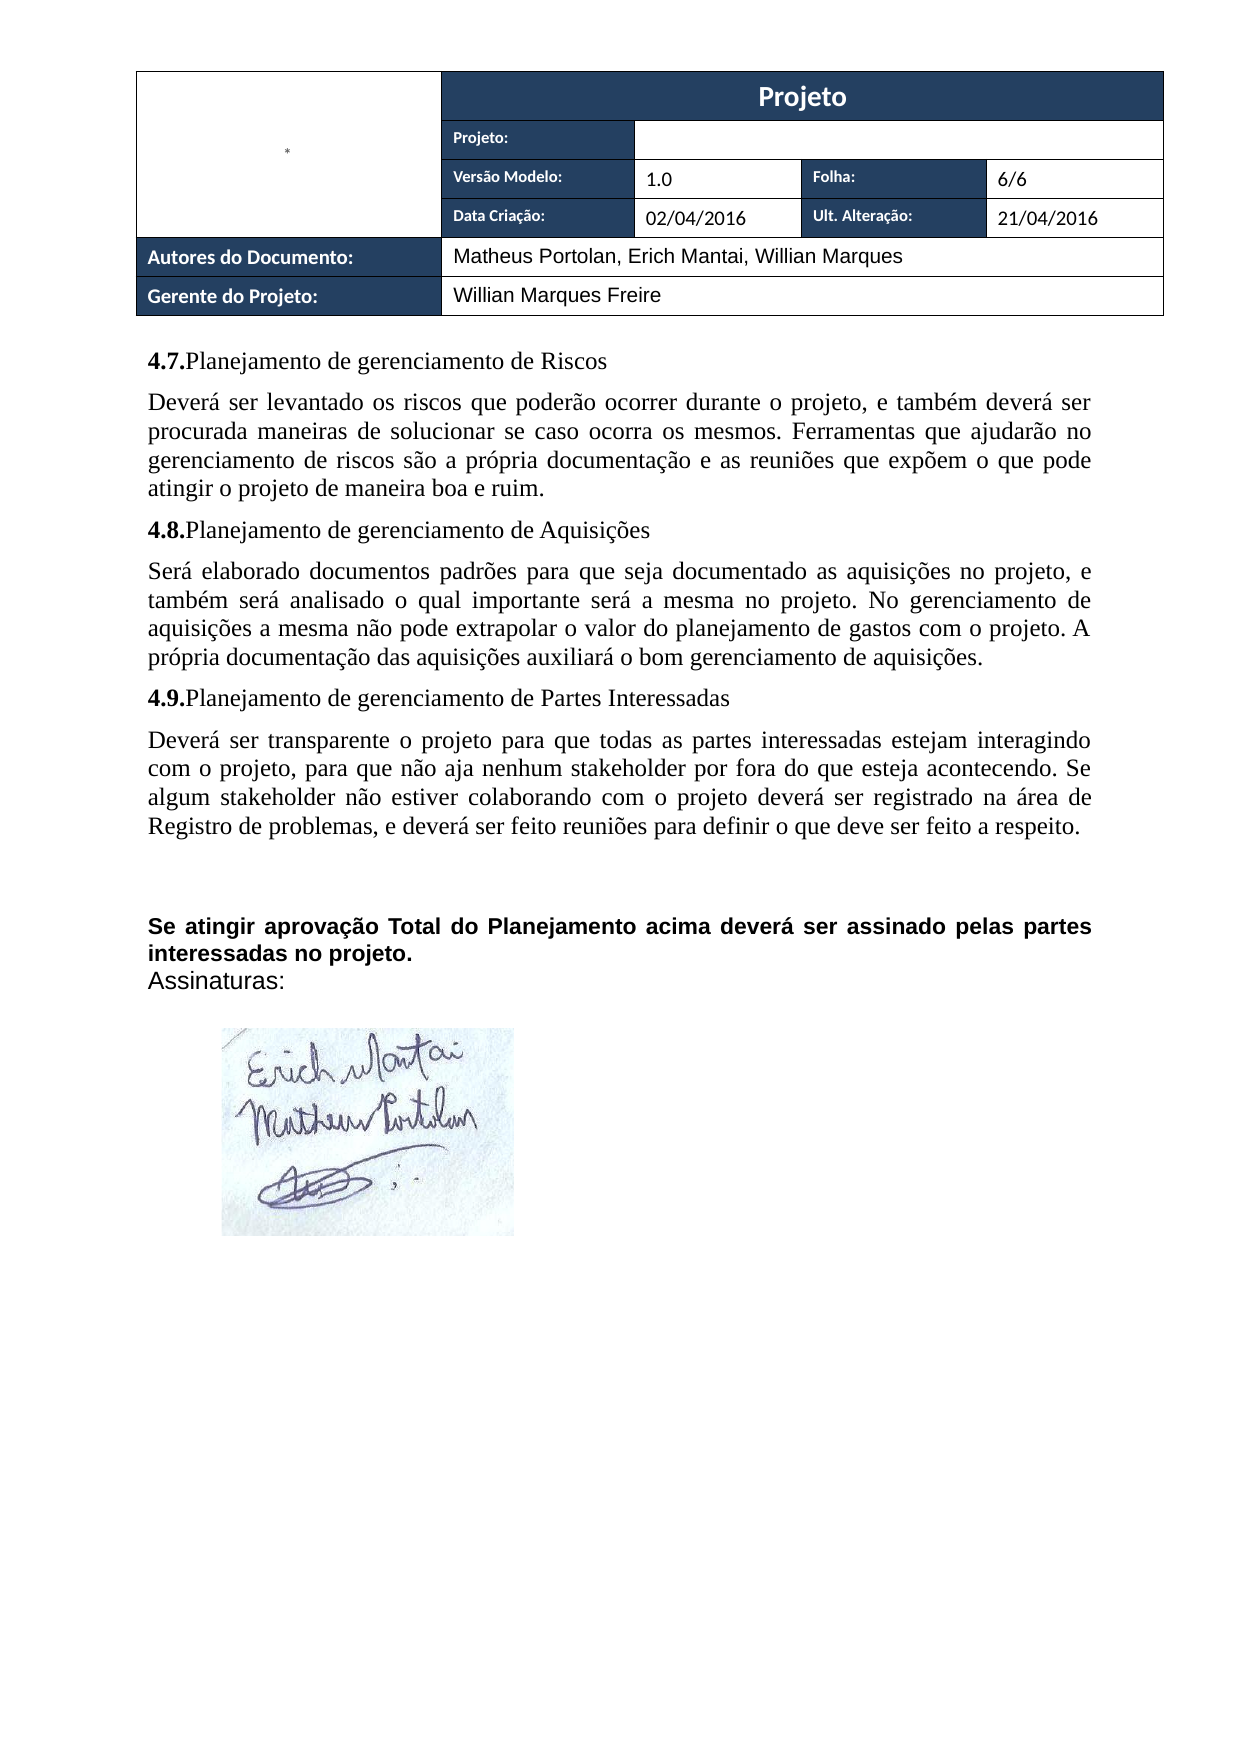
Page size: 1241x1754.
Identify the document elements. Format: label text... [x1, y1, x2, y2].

text Assinaturas: [148, 966, 1092, 994]
list Planejamento de gerenciamento de Aquisições [148, 515, 1092, 543]
list Planejamento de gerenciamento de Partes Interessadas [148, 683, 1092, 712]
text Será elaborado documentos padrões para que seja documentado as aquisições no projeto, e também será analisado o qual importante será a mesma no projeto. No gerenciamento de aquisições a mesma não pode extrapolar o valor do planejamento de gastos com o projeto. A própria documentação das aquisições auxiliará o bom gerenciamento de aquisições. [148, 556, 1092, 671]
text Deverá ser levantado os riscos que poderão ocorrer durante o projeto, e também deverá ser procurada maneiras de solucionar se caso ocorra os mesmos. Ferramentas que ajudarão no gerenciamento de riscos são a própria documentação e as reuniões que expõem o que pode atingir o projeto de maneira boa e ruim. [148, 387, 1092, 502]
text Deverá ser transparente o projeto para que todas as partes interessadas estejam interagindo com o projeto, para que não aja nenhum stakeholder por fora do que esteja acontecendo. Se algum stakeholder não estiver colaborando com o projeto deverá ser registrado na área de Registro de problemas, e deverá ser feito reuniões para definir o que deve ser feito a respeito. [148, 725, 1092, 840]
text Se atingir aprovação Total do Planejamento acima deverá ser assinado pelas partes interessadas no projeto. [148, 913, 1092, 966]
list Planejamento de gerenciamento de Riscos [148, 346, 1092, 375]
